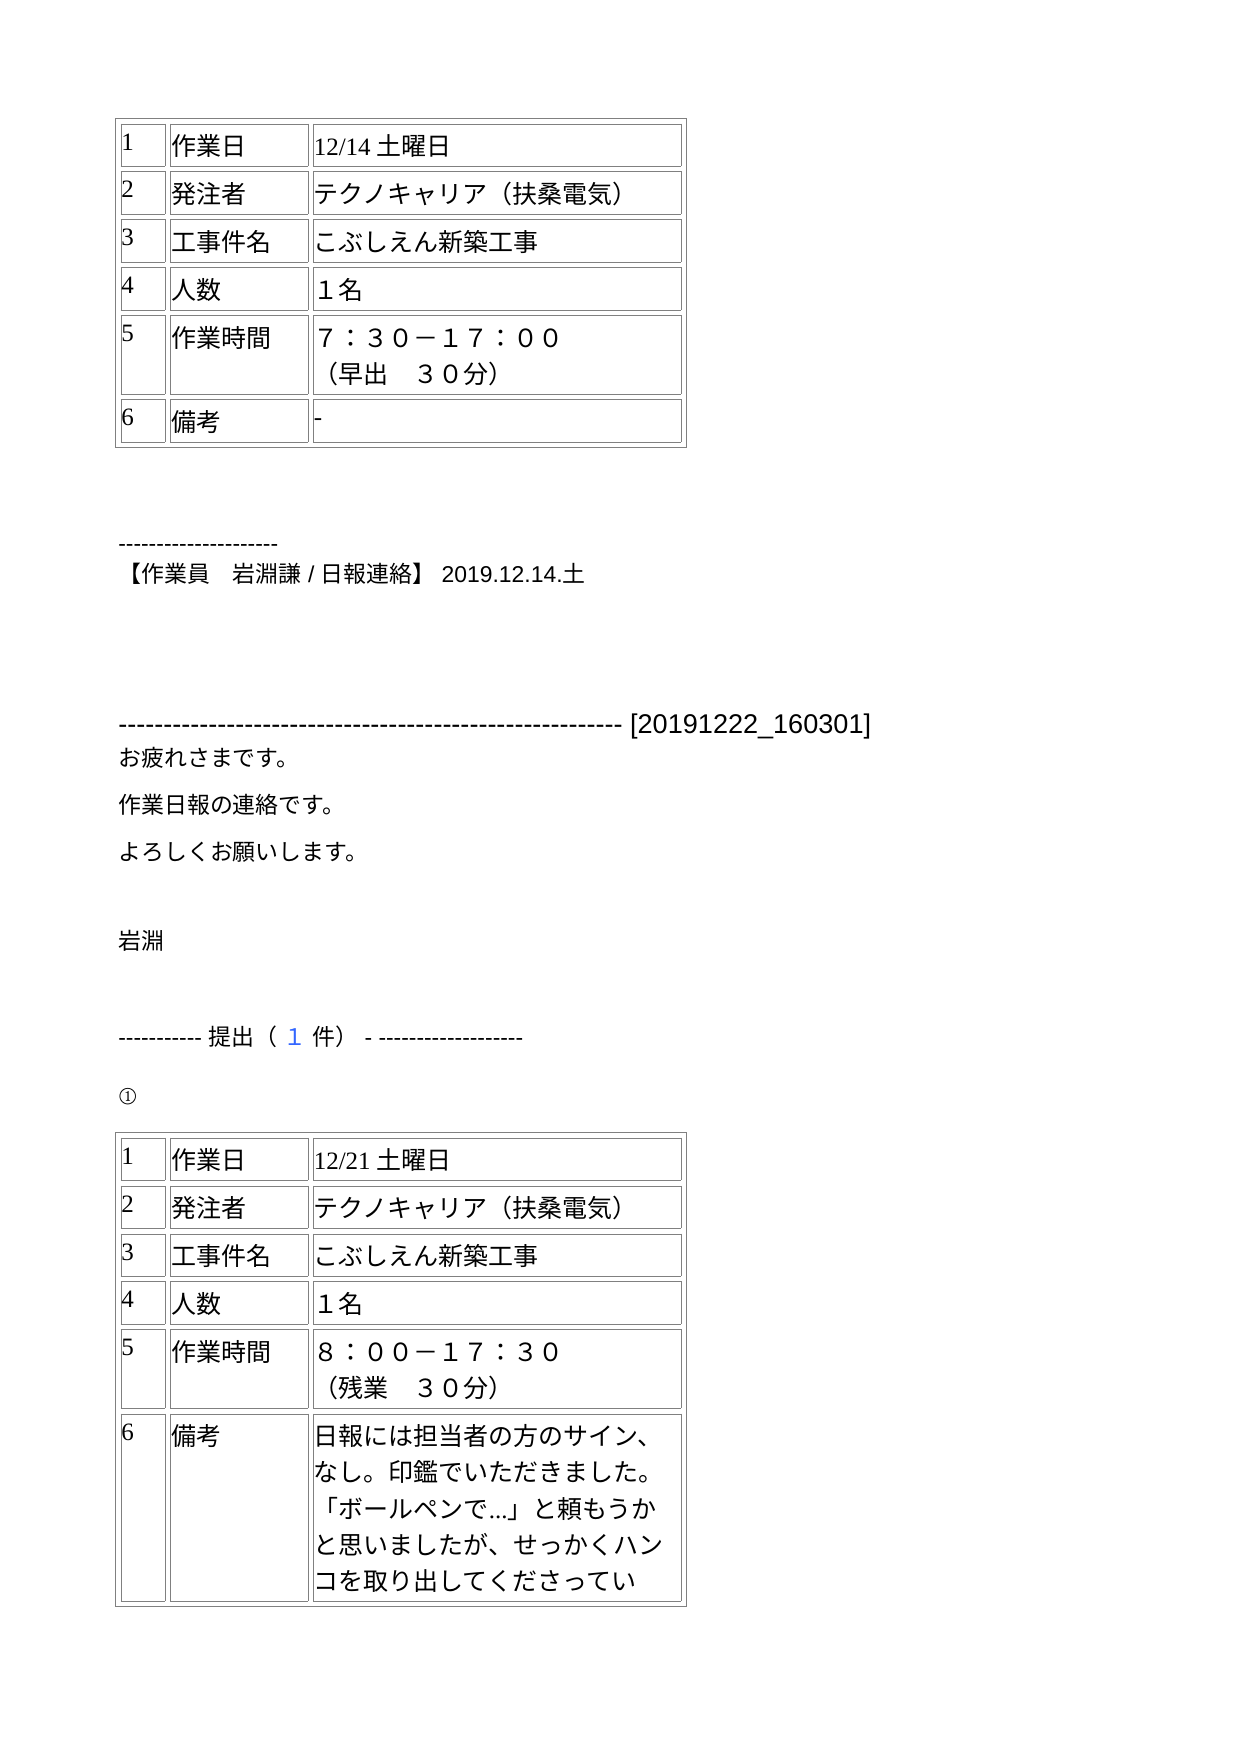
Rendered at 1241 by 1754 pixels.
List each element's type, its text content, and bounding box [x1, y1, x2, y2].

table_cell - [310, 394, 684, 442]
table_cell ７：３０－１７：００ （早出 ３０分） [310, 310, 684, 394]
table_cell 作業時間 [168, 310, 310, 394]
table_cell 発注者 [168, 1180, 310, 1228]
table_cell 人数 [168, 1276, 310, 1324]
table_cell 工事件名 [168, 214, 310, 262]
text お疲れさまです。 [118, 745, 1122, 772]
table_cell 人数 [168, 262, 310, 310]
table_cell 6 [118, 1408, 168, 1601]
table_header 作業日 [168, 1133, 310, 1180]
table_header 12/14 土曜日 [310, 119, 684, 166]
table_cell 6 [118, 394, 168, 442]
text よろしくお願いします。 [118, 839, 1122, 866]
table_cell 備考 [168, 394, 310, 442]
table_cell 日報には担当者の方のサイン、なし。印鑑でいただきました。「ボールペンで...」と頼もうかと思いましたが、せっかくハンコを取り出してくださってい [310, 1408, 684, 1601]
text --------------------- [118, 530, 1122, 556]
table_cell テクノキャリア（扶桑電気） [310, 1180, 684, 1228]
table_cell 備考 [168, 1408, 310, 1601]
table_cell 工事件名 [168, 1228, 310, 1276]
text 【作業員 岩淵謙 / 日報連絡】 2019.12.14.土 [118, 561, 1122, 588]
table_header 1 [118, 119, 168, 166]
text 作業日報の連絡です。 [118, 792, 1122, 819]
table_cell 2 [118, 1180, 168, 1228]
table_cell 3 [118, 214, 168, 262]
table_cell 4 [118, 1276, 168, 1324]
text -------------------------------------------------------- [20191222_160301] [118, 708, 1122, 739]
table_cell こぶしえん新築工事 [310, 1228, 684, 1276]
table_cell - [314, 400, 681, 442]
table_header 作業日 [168, 119, 310, 166]
table_cell 作業時間 [168, 1324, 310, 1408]
text ① [118, 1081, 1122, 1109]
table_cell １名 [310, 262, 684, 310]
table_cell 発注者 [168, 166, 310, 214]
table_cell 3 [118, 1228, 168, 1276]
table_cell 5 [118, 1324, 168, 1408]
table_cell テクノキャリア（扶桑電気） [310, 166, 684, 214]
table_cell こぶしえん新築工事 [310, 214, 684, 262]
table_cell 4 [118, 262, 168, 310]
text 岩淵 [118, 928, 1122, 954]
table_cell 2 [118, 166, 168, 214]
text ----------- 提出（ １ 件） - ------------------- [118, 1016, 1122, 1052]
table_cell 5 [118, 310, 168, 394]
table_cell １名 [310, 1276, 684, 1324]
table_header 12/21 土曜日 [310, 1133, 684, 1180]
table_cell ８：００－１７：３０ （残業 ３０分） [310, 1324, 684, 1408]
table_header 1 [118, 1133, 168, 1180]
